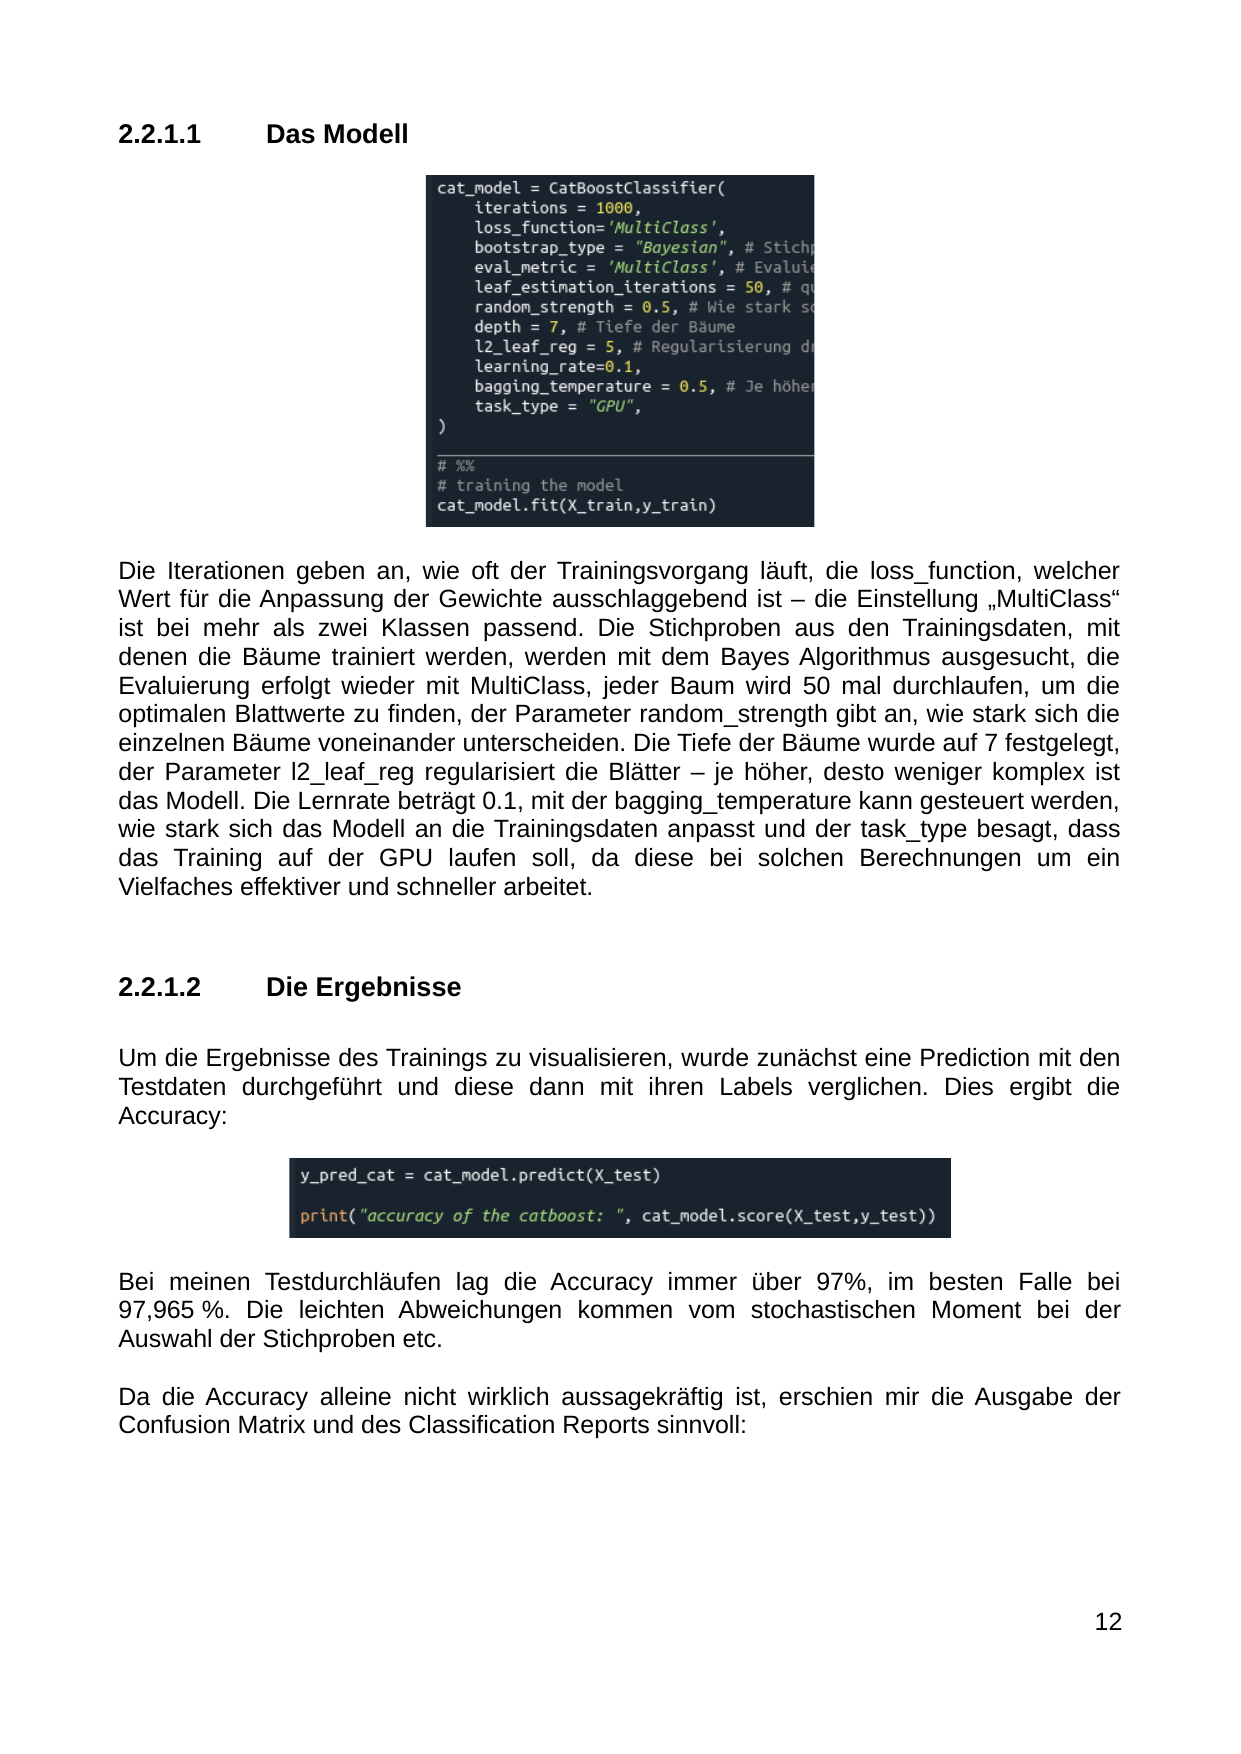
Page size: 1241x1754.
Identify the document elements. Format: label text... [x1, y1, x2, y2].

text Da die Accuracy alleine nicht wirklich aussagekräftig ist, erschien mir die Ausgabe der Confusion Matrix und des Classification Reports sinnvoll: [118, 1382, 1122, 1439]
text Die Iterationen geben an, wie oft der Trainingsvorgang läuft, die loss_function, welcher Wert für die Anpassung der Gewichte ausschlaggebend ist – die Einstellung „MultiClass“ ist bei mehr als zwei Klassen passend. Die Stichproben aus den Trainingsdaten, mit denen die Bäume trainiert werden, werden mit dem Bayes Algorithmus ausgesucht, die Evaluierung erfolgt wieder mit MultiClass, jeder Baum wird 50 mal durchlaufen, um die optimalen Blattwerte zu finden, der Parameter random_strength gibt an, wie stark sich die einzelnen Bäume voneinander unterscheiden. Die Tiefe der Bäume wurde auf 7 festgelegt, [118, 556, 1122, 757]
text der Parameter l2_leaf_reg regularisiert die Blätter – je höher, desto weniger komplex ist das Modell. Die Lernrate beträgt 0.1, mit der bagging_temperature kann gesteuert werden, wie stark sich das Modell an die Trainingsdaten anpasst und der task_type besagt, dass das Training auf der GPU laufen soll, da diese bei solchen Berechnungen um ein Vielfaches effektiver und schneller arbeitet. [118, 757, 1122, 901]
subtitle Das Modell [118, 118, 1122, 149]
text Bei meinen Testdurchläufen lag die Accuracy immer über 97%, im besten Falle bei 97,965 %. Die leichten Abweichungen kommen vom stochastischen Moment bei der Auswahl der Stichproben etc. [118, 1267, 1122, 1353]
subtitle Die Ergebnisse [118, 971, 1122, 1002]
picture [289, 1158, 951, 1238]
text Um die Ergebnisse des Trainings zu visualisieren, wurde zunächst eine Prediction mit den Testdaten durchgeführt und diese dann mit ihren Labels verglichen. Dies ergibt die Accuracy: [118, 1043, 1122, 1129]
picture [425, 175, 815, 527]
